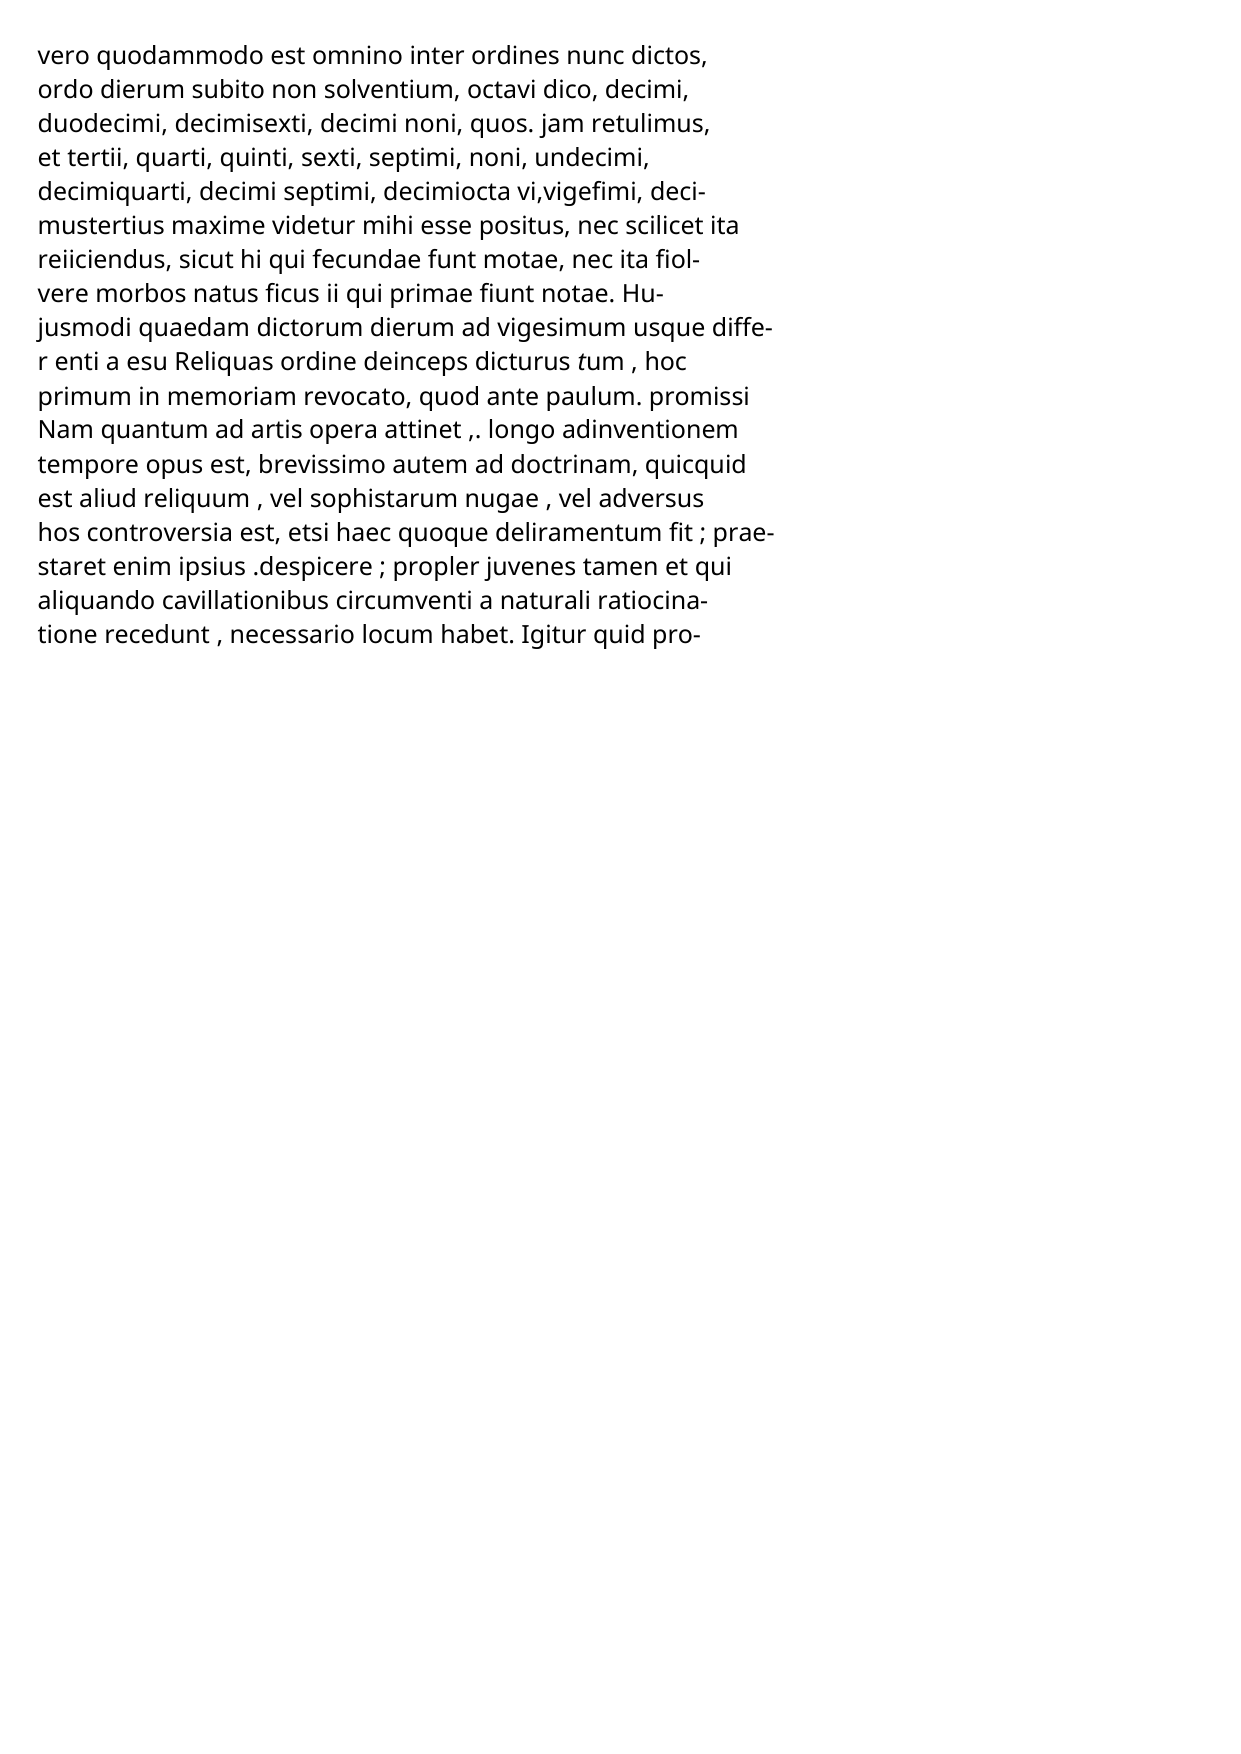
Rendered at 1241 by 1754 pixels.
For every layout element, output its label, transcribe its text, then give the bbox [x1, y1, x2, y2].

text vero quodammodo est omnino inter ordines nunc dictos, ordo dierum subito non solventium, octavi dico, decimi, duodecimi, decimisexti, decimi noni, quos. jam retulimus, et tertii, quarti, quinti, sexti, septimi, noni, undecimi, decimiquarti, decimi septimi, decimiocta vi,vigefimi, deci- mustertius maxime videtur mihi esse positus, nec scilicet ita reiiciendus, sicut hi qui fecundae funt motae, nec ita fiol- vere morbos natus ficus ii qui primae fiunt notae. Hu- jusmodi quaedam dictorum dierum ad vigesimum usque diffe- r enti a esu Reliquas ordine deinceps dicturus tum , hoc primum in memoriam revocato, quod ante paulum. promissi Nam quantum ad artis opera attinet ,. longo adinventionem tempore opus est, brevissimo autem ad doctrinam, quicquid est aliud reliquum , vel sophistarum nugae , vel adversus hos controversia est, etsi haec quoque deliramentum fit ; prae- staret enim ipsius .despicere ; propler juvenes tamen et qui aliquando cavillationibus circumventi a naturali ratiocina- tione recedunt , necessario locum habet. Igitur quid pro- [37, 37, 1203, 651]
